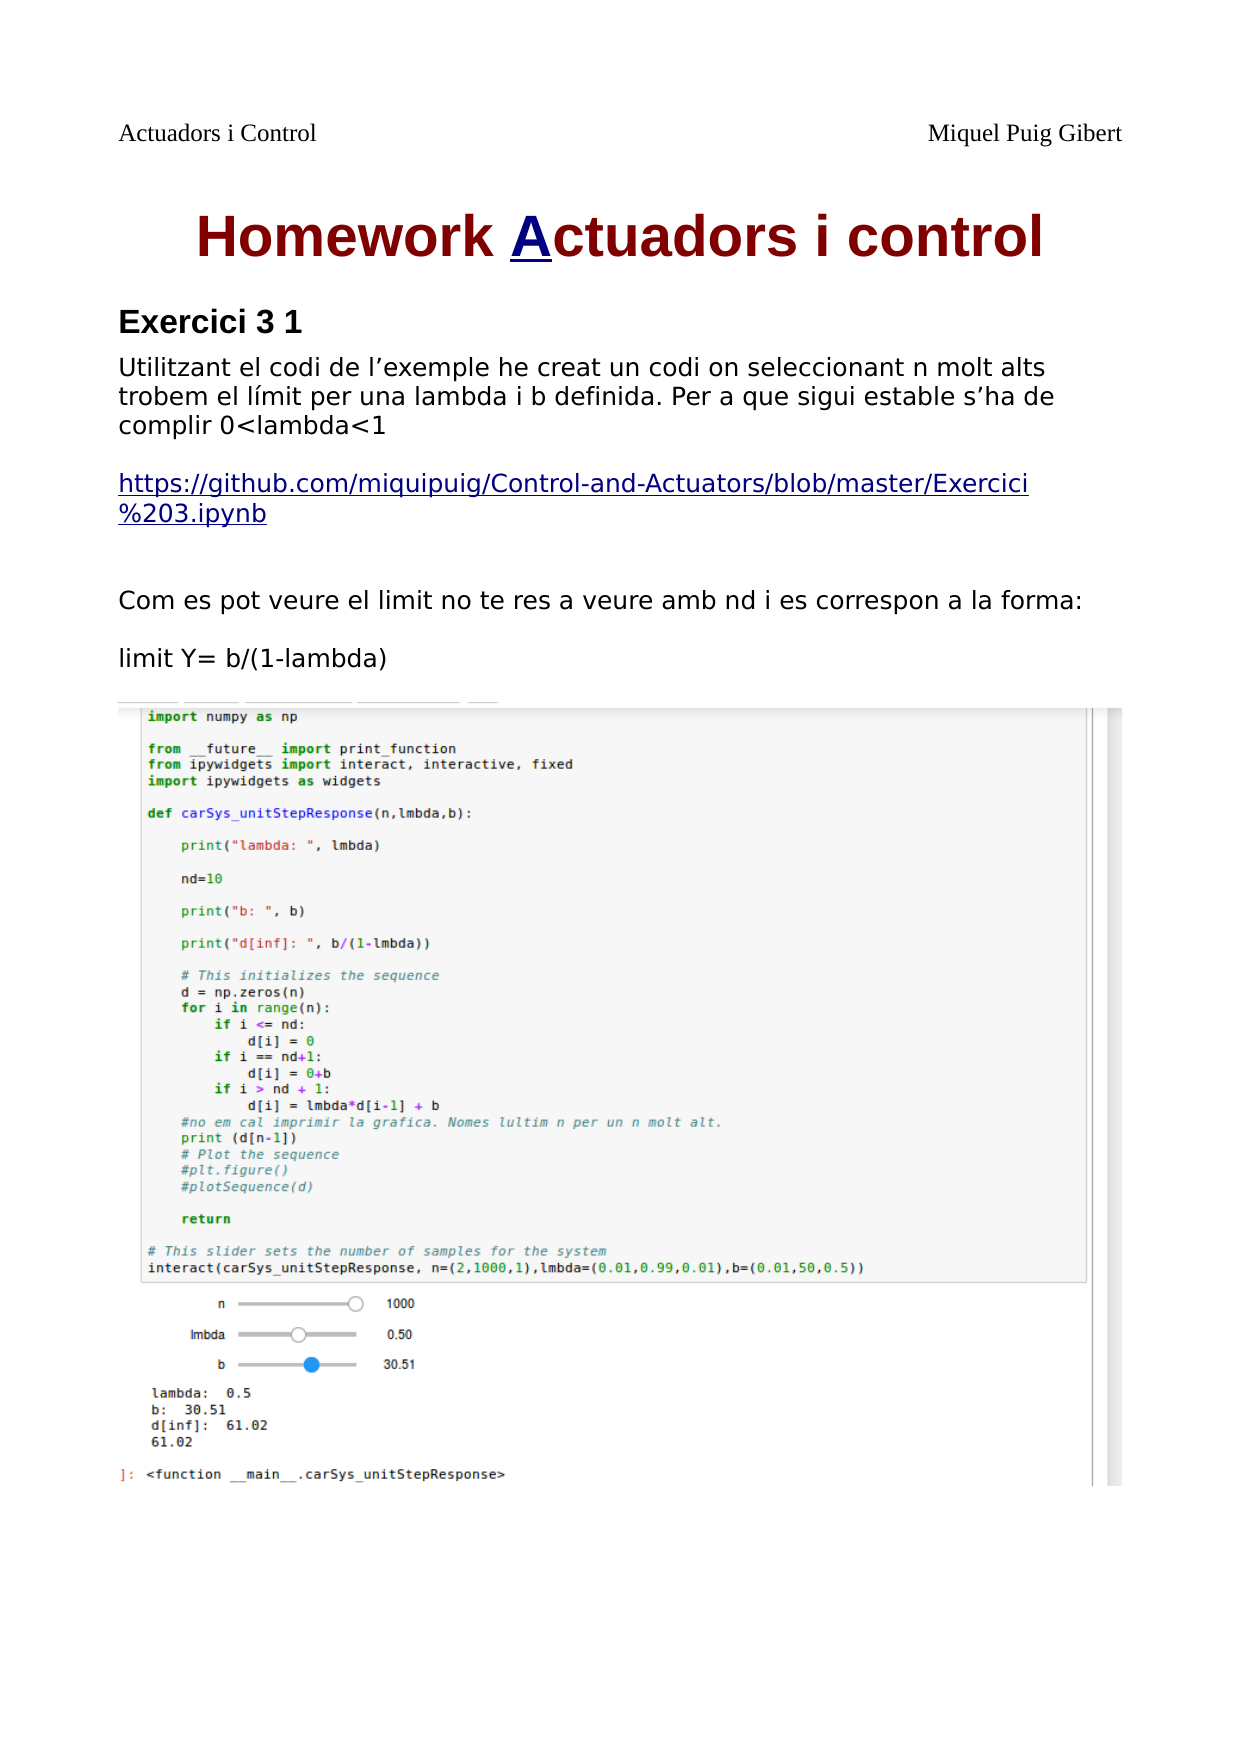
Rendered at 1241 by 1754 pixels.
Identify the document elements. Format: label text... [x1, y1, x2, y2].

picture [118, 702, 1123, 1486]
title Homework Actuadors i control [118, 201, 1122, 268]
subtitle Exercici 3 1 [118, 302, 1122, 340]
text https://github.com/miquipuig/Control-and-Actuators/blob/master/Exercici%203.ipynb [118, 469, 1122, 528]
text Com es pot veure el limit no te res a veure amb nd i es correspon a la forma: [118, 586, 1122, 615]
text limit Y= b/(1-lambda) [118, 644, 1122, 674]
text Utilitzant el codi de l’exemple he creat un codi on seleccionant n molt alts trobem el límit per una lambda i b definida. Per a que sigui estable s’ha de complir 0<lambda<1 [118, 353, 1122, 440]
